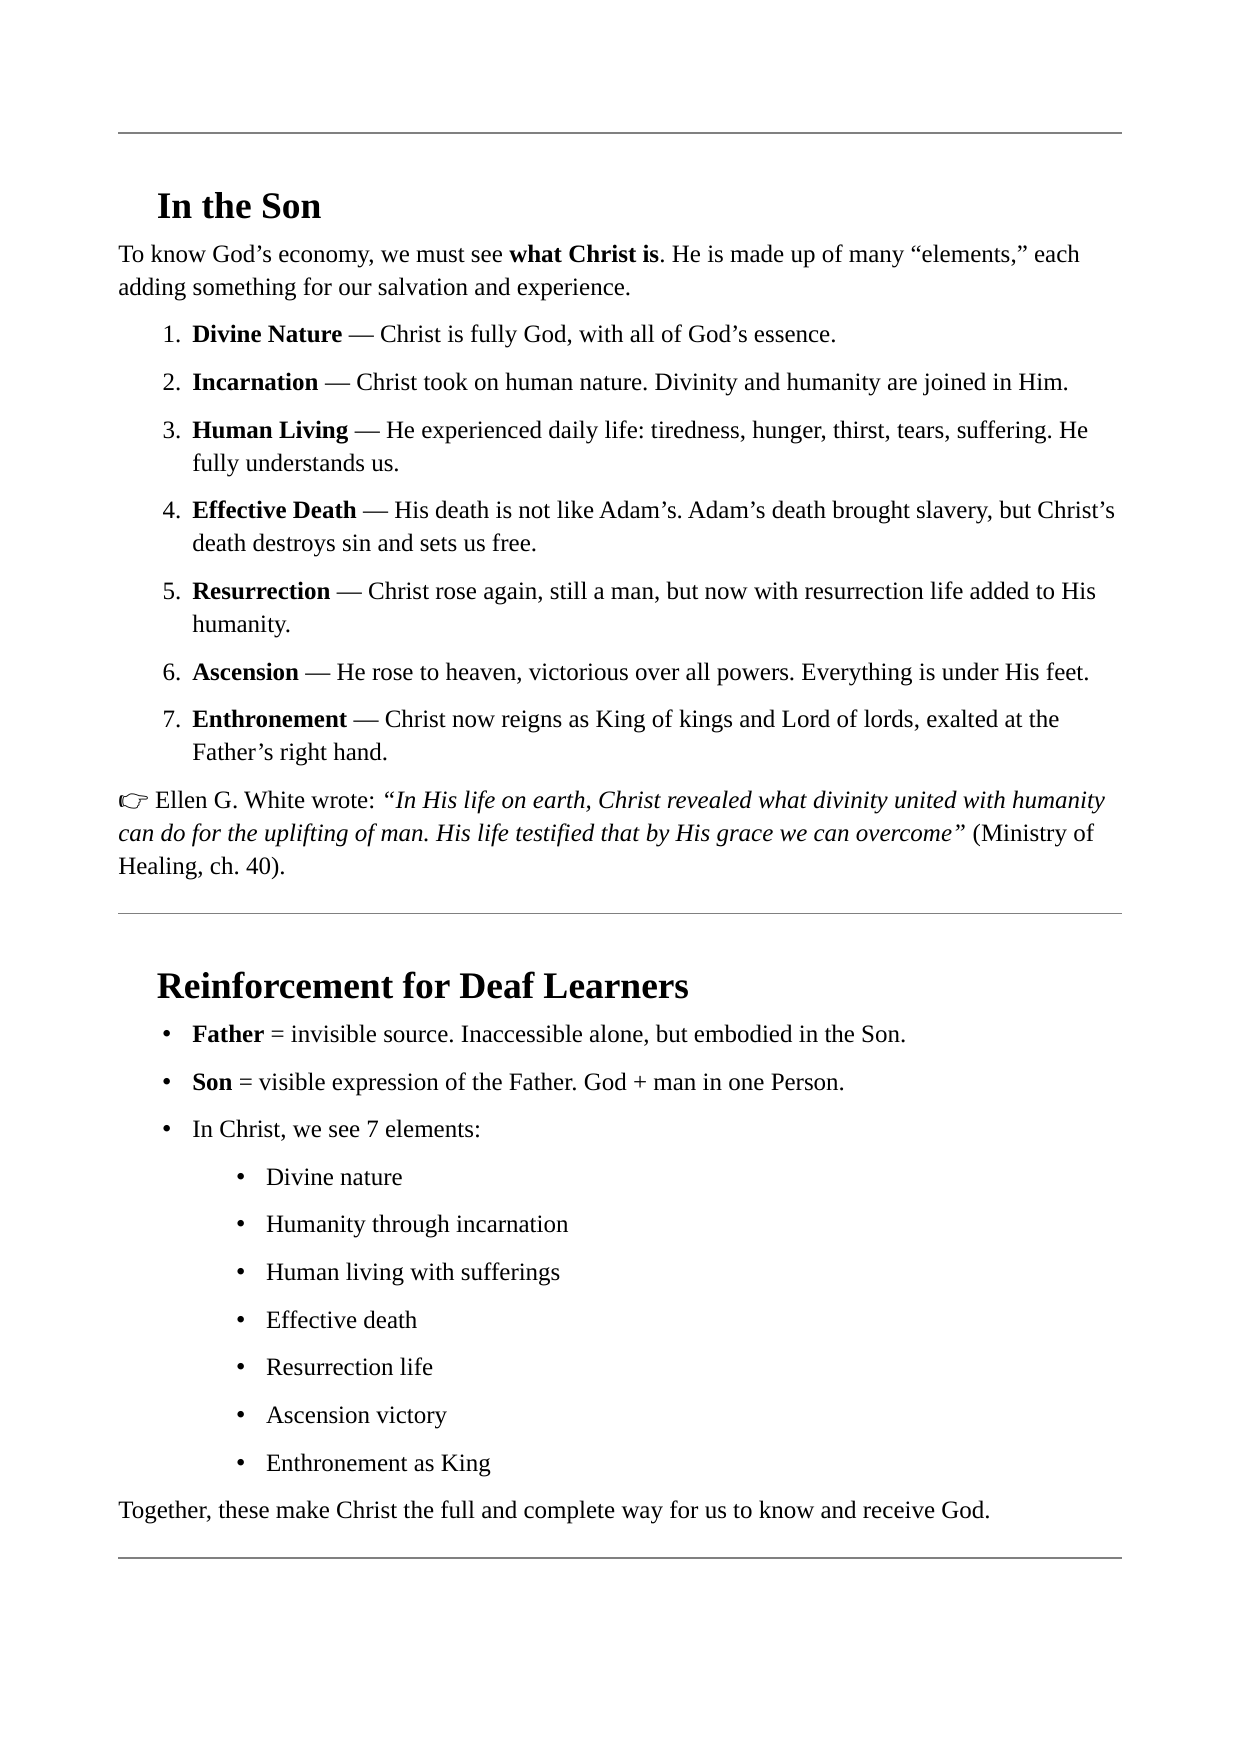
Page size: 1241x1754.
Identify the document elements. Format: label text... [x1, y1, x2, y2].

list Resurrection — Christ rose again, still a man, but now with resurrection life added to His humanity. [162, 576, 1122, 638]
subtitle 🌿 In the Son [118, 183, 1122, 226]
list In Christ, we see 7 elements: [162, 1114, 1122, 1143]
list Effective death [236, 1305, 1122, 1333]
text To know God’s economy, we must see what Christ is. He is made up of many “elements,” each adding something for our salvation and experience. [118, 239, 1122, 301]
list Divine Nature — Christ is fully God, with all of God’s essence. [162, 319, 1122, 348]
list Incarnation — Christ took on human nature. Divinity and humanity are joined in Him. [162, 367, 1122, 396]
text 👉 Ellen G. White wrote: “In His life on earth, Christ revealed what divinity united with humanity can do for the uplifting of man. His life testified that by His grace we can overcome” (Ministry of Healing, ch. 40). [118, 785, 1122, 879]
list Divine nature [236, 1162, 1122, 1191]
list Effective Death — His death is not like Adam’s. Adam’s death brought slavery, but Christ’s death destroys sin and sets us free. [162, 495, 1122, 557]
subtitle 📝 Reinforcement for Deaf Learners [118, 963, 1122, 1007]
text Together, these make Christ the full and complete way for us to know and receive God. [118, 1495, 1122, 1524]
list Ascension victory [236, 1400, 1122, 1429]
list Enthronement as King [236, 1448, 1122, 1476]
list Son = visible expression of the Father. God + man in one Person. [162, 1067, 1122, 1096]
list Enthronement — Christ now reigns as King of kings and Lord of lords, exalted at the Father’s right hand. [162, 704, 1122, 766]
list Human living with sufferings [236, 1257, 1122, 1286]
list Father = invisible source. Inaccessible alone, but embodied in the Son. [162, 1019, 1122, 1048]
list Humanity through incarnation [236, 1209, 1122, 1238]
list Ascension — He rose to heaven, victorious over all powers. Everything is under His feet. [162, 657, 1122, 685]
list Human Living — He experienced daily life: tiredness, hunger, thirst, tears, suffering. He fully understands us. [162, 415, 1122, 476]
list Resurrection life [236, 1352, 1122, 1381]
